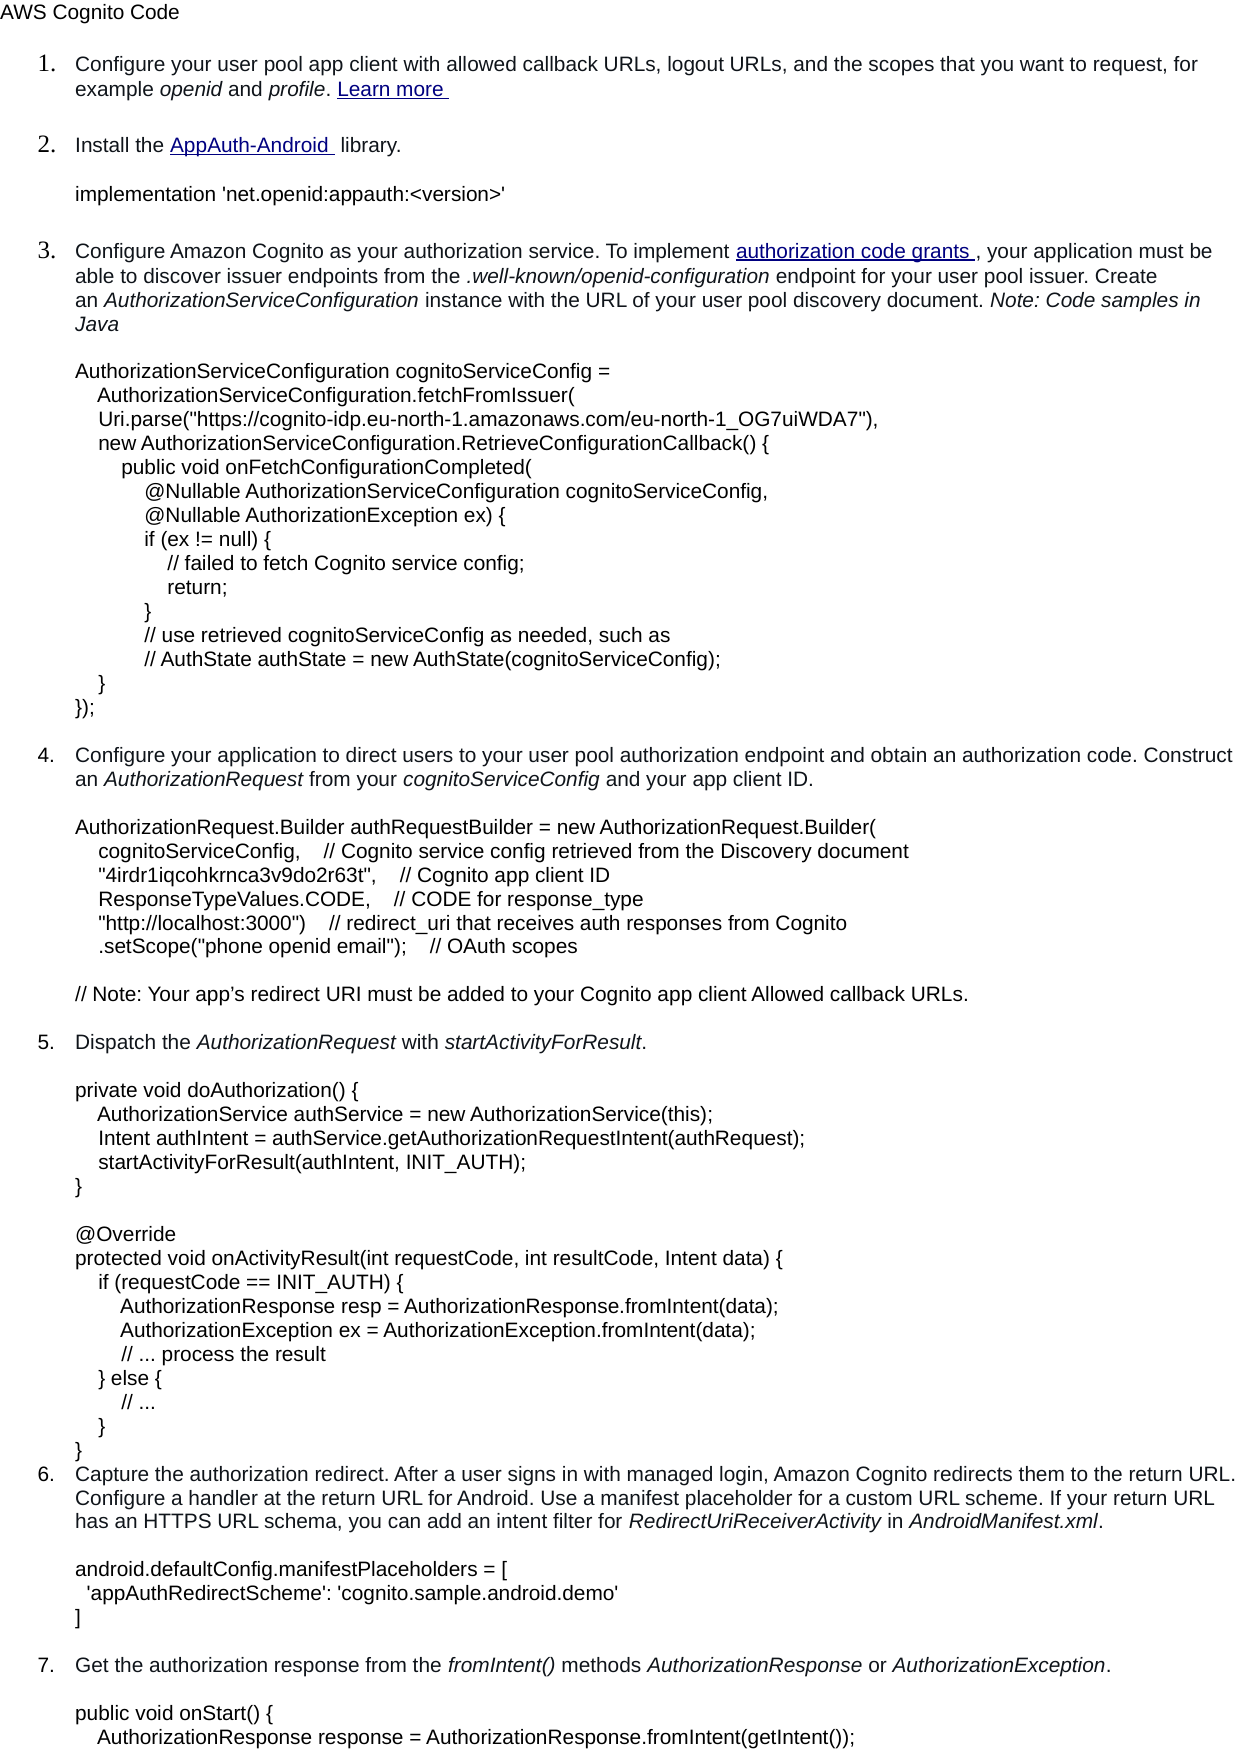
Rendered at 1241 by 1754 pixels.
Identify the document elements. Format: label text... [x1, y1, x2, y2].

list @Nullable AuthorizationException ex) { [37, 503, 1240, 527]
list } [37, 671, 1240, 695]
list // ... process the result [37, 1342, 1240, 1366]
list Get the authorization response from the fromIntent() methods AuthorizationResponse or AuthorizationException. public void onStart() { [37, 1653, 1240, 1725]
list startActivityForResult(authIntent, INIT_AUTH); [37, 1150, 1240, 1174]
list "http://localhost:3000") // redirect_uri that receives auth responses from Cognito [37, 910, 1240, 934]
list } [37, 1413, 1240, 1437]
list // Note: Your app’s redirect URI must be added to your Cognito app client Allowed callback URLs. [37, 982, 1240, 1030]
list Uri.parse("https://cognito-idp.eu-north-1.amazonaws.com/eu-north-1_OG7uiWDA7"), [37, 407, 1240, 431]
list @Override [37, 1222, 1240, 1246]
list } [37, 1437, 1240, 1461]
list }); [37, 695, 1240, 743]
list // ... [37, 1389, 1240, 1413]
list } [37, 1174, 1240, 1198]
list Configure your user pool app client with allowed callback URLs, logout URLs, and the scopes that you want to request, for example openid and profile. Learn more [37, 48, 1240, 129]
list Configure Amazon Cognito as your authorization service. To implement authorization code grants , your application must be able to discover issuer endpoints from the .well-known/openid-configuration endpoint for your user pool issuer. Create an AuthorizationServiceConfiguration instance with the URL of your user pool discovery document. Note: Code samples in Java AuthorizationServiceConfiguration cognitoServiceConfig = [37, 235, 1240, 383]
list Capture the authorization redirect. After a user signs in with managed login, Amazon Cognito redirects them to the return URL. Configure a handler at the return URL for Android. Use a manifest placeholder for a custom URL scheme. If your return URL has an HTTPS URL schema, you can add an intent filter for RedirectUriReceiverActivity in AndroidManifest.xml. android.defaultConfig.manifestPlaceholders = [ [37, 1461, 1240, 1581]
list .setScope("phone openid email"); // OAuth scopes [37, 934, 1240, 958]
list Configure your application to direct users to your user pool authorization endpoint and obtain an authorization code. Construct an AuthorizationRequest from your cognitoServiceConfig and your app client ID. AuthorizationRequest.Builder authRequestBuilder = new AuthorizationRequest.Builder( [37, 743, 1240, 838]
list AuthorizationService authService = new AuthorizationService(this); [37, 1102, 1240, 1126]
text AWS Cognito Code [0, 0, 1240, 48]
list @Nullable AuthorizationServiceConfiguration cognitoServiceConfig, [37, 479, 1240, 503]
list ] [37, 1605, 1240, 1653]
list public void onFetchConfigurationCompleted( [37, 455, 1240, 479]
list Install the AppAuth-Android library. implementation 'net.openid:appauth:<version>' [37, 129, 1240, 235]
list AuthorizationResponse response = AuthorizationResponse.fromIntent(getIntent()); [37, 1725, 1240, 1749]
list if (requestCode == INIT_AUTH) { [37, 1270, 1240, 1294]
list protected void onActivityResult(int requestCode, int resultCode, Intent data) { [37, 1246, 1240, 1270]
list Dispatch the AuthorizationRequest with startActivityForResult. private void doAuthorization() { [37, 1030, 1240, 1102]
list Intent authIntent = authService.getAuthorizationRequestIntent(authRequest); [37, 1126, 1240, 1150]
list AuthorizationServiceConfiguration.fetchFromIssuer( [37, 383, 1240, 407]
list new AuthorizationServiceConfiguration.RetrieveConfigurationCallback() { [37, 431, 1240, 455]
list ResponseTypeValues.CODE, // CODE for response_type [37, 886, 1240, 910]
list // use retrieved cognitoServiceConfig as needed, such as [37, 623, 1240, 647]
list } [37, 599, 1240, 623]
list "4irdr1iqcohkrnca3v9do2r63t", // Cognito app client ID [37, 862, 1240, 886]
list AuthorizationResponse resp = AuthorizationResponse.fromIntent(data); [37, 1294, 1240, 1318]
list // failed to fetch Cognito service config; [37, 551, 1240, 575]
list cognitoServiceConfig, // Cognito service config retrieved from the Discovery document [37, 838, 1240, 862]
list if (ex != null) { [37, 527, 1240, 551]
list 'appAuthRedirectScheme': 'cognito.sample.android.demo' [37, 1581, 1240, 1605]
list AuthorizationException ex = AuthorizationException.fromIntent(data); [37, 1318, 1240, 1342]
list return; [37, 575, 1240, 599]
list // AuthState authState = new AuthState(cognitoServiceConfig); [37, 647, 1240, 671]
list } else { [37, 1366, 1240, 1389]
